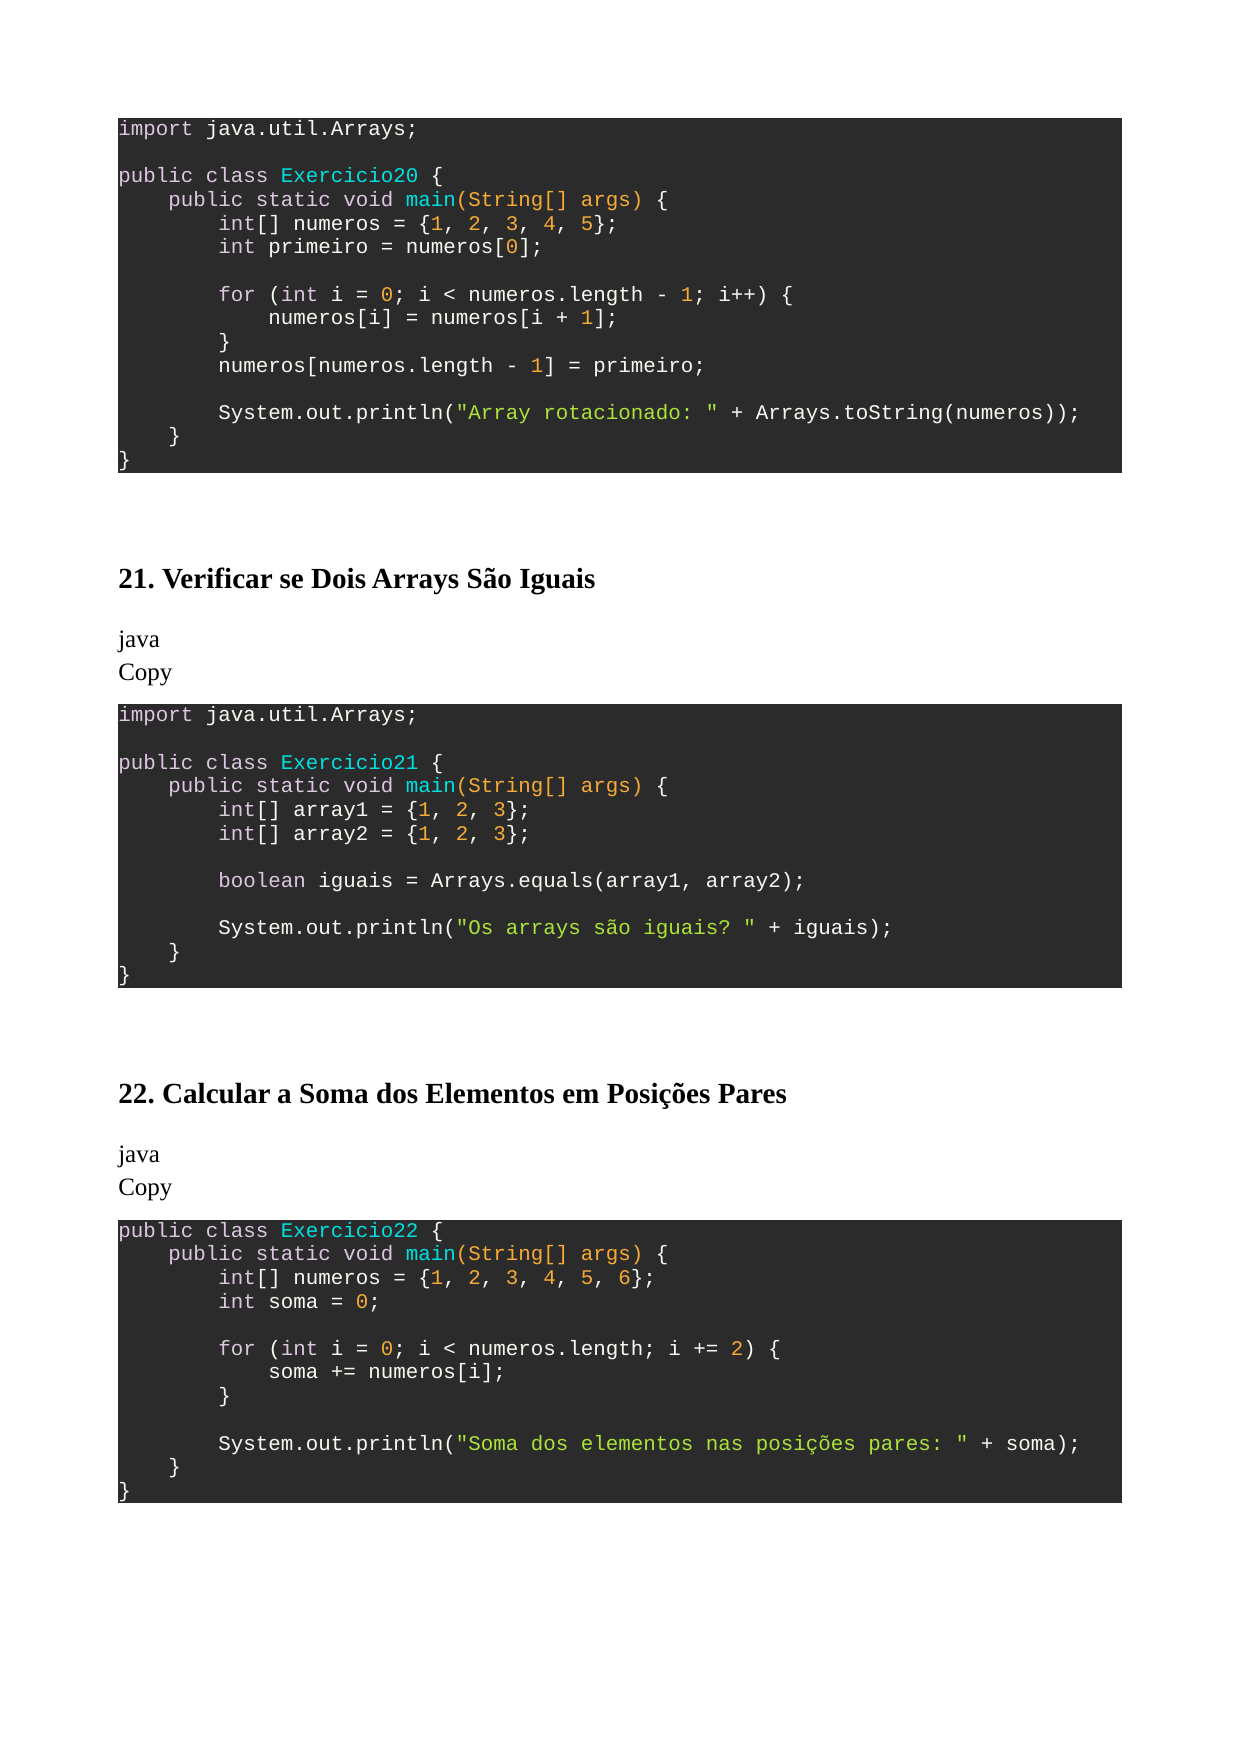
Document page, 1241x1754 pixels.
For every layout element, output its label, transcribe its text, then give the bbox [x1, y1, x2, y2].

text System.out.println("Array rotacionado: " + Arrays.toString(numeros)); [118, 402, 1122, 426]
text } [118, 426, 1122, 449]
text } [118, 331, 1122, 354]
text numeros[numeros.length - 1] = primeiro; [118, 354, 1122, 378]
text java [118, 624, 1122, 652]
text public static void main(String[] args) { [118, 775, 1122, 799]
subtitle 21. Verificar se Dois Arrays São Iguais [118, 561, 1122, 594]
text } [118, 1480, 1122, 1503]
text } [118, 1456, 1122, 1480]
text java [118, 1139, 1122, 1168]
text Copy [118, 1172, 1122, 1201]
subtitle 22. Calcular a Soma dos Elementos em Posições Pares [118, 1076, 1122, 1109]
text System.out.println("Soma dos elementos nas posições pares: " + soma); [118, 1432, 1122, 1456]
text } [118, 964, 1122, 988]
text public static void main(String[] args) { [118, 1243, 1122, 1267]
text int[] array2 = {1, 2, 3}; [118, 823, 1122, 846]
text for (int i = 0; i < numeros.length - 1; i++) { [118, 284, 1122, 307]
text Copy [118, 657, 1122, 686]
text int primeiro = numeros[0]; [118, 236, 1122, 260]
text System.out.println("Os arrays são iguais? " + iguais); [118, 917, 1122, 941]
text int soma = 0; [118, 1291, 1122, 1314]
text soma += numeros[i]; [118, 1362, 1122, 1385]
text boolean iguais = Arrays.equals(array1, array2); [118, 870, 1122, 893]
text int[] array1 = {1, 2, 3}; [118, 799, 1122, 823]
text public class Exercicio22 { [118, 1220, 1122, 1243]
text public static void main(String[] args) { [118, 189, 1122, 213]
text int[] numeros = {1, 2, 3, 4, 5}; [118, 213, 1122, 236]
text int[] numeros = {1, 2, 3, 4, 5, 6}; [118, 1267, 1122, 1291]
text } [118, 1385, 1122, 1409]
text } [118, 941, 1122, 964]
text public class Exercicio21 { [118, 752, 1122, 775]
text } [118, 449, 1122, 473]
text for (int i = 0; i < numeros.length; i += 2) { [118, 1338, 1122, 1362]
text numeros[i] = numeros[i + 1]; [118, 307, 1122, 331]
text public class Exercicio20 { [118, 165, 1122, 189]
text import java.util.Arrays; [118, 118, 1122, 142]
text import java.util.Arrays; [118, 704, 1122, 728]
